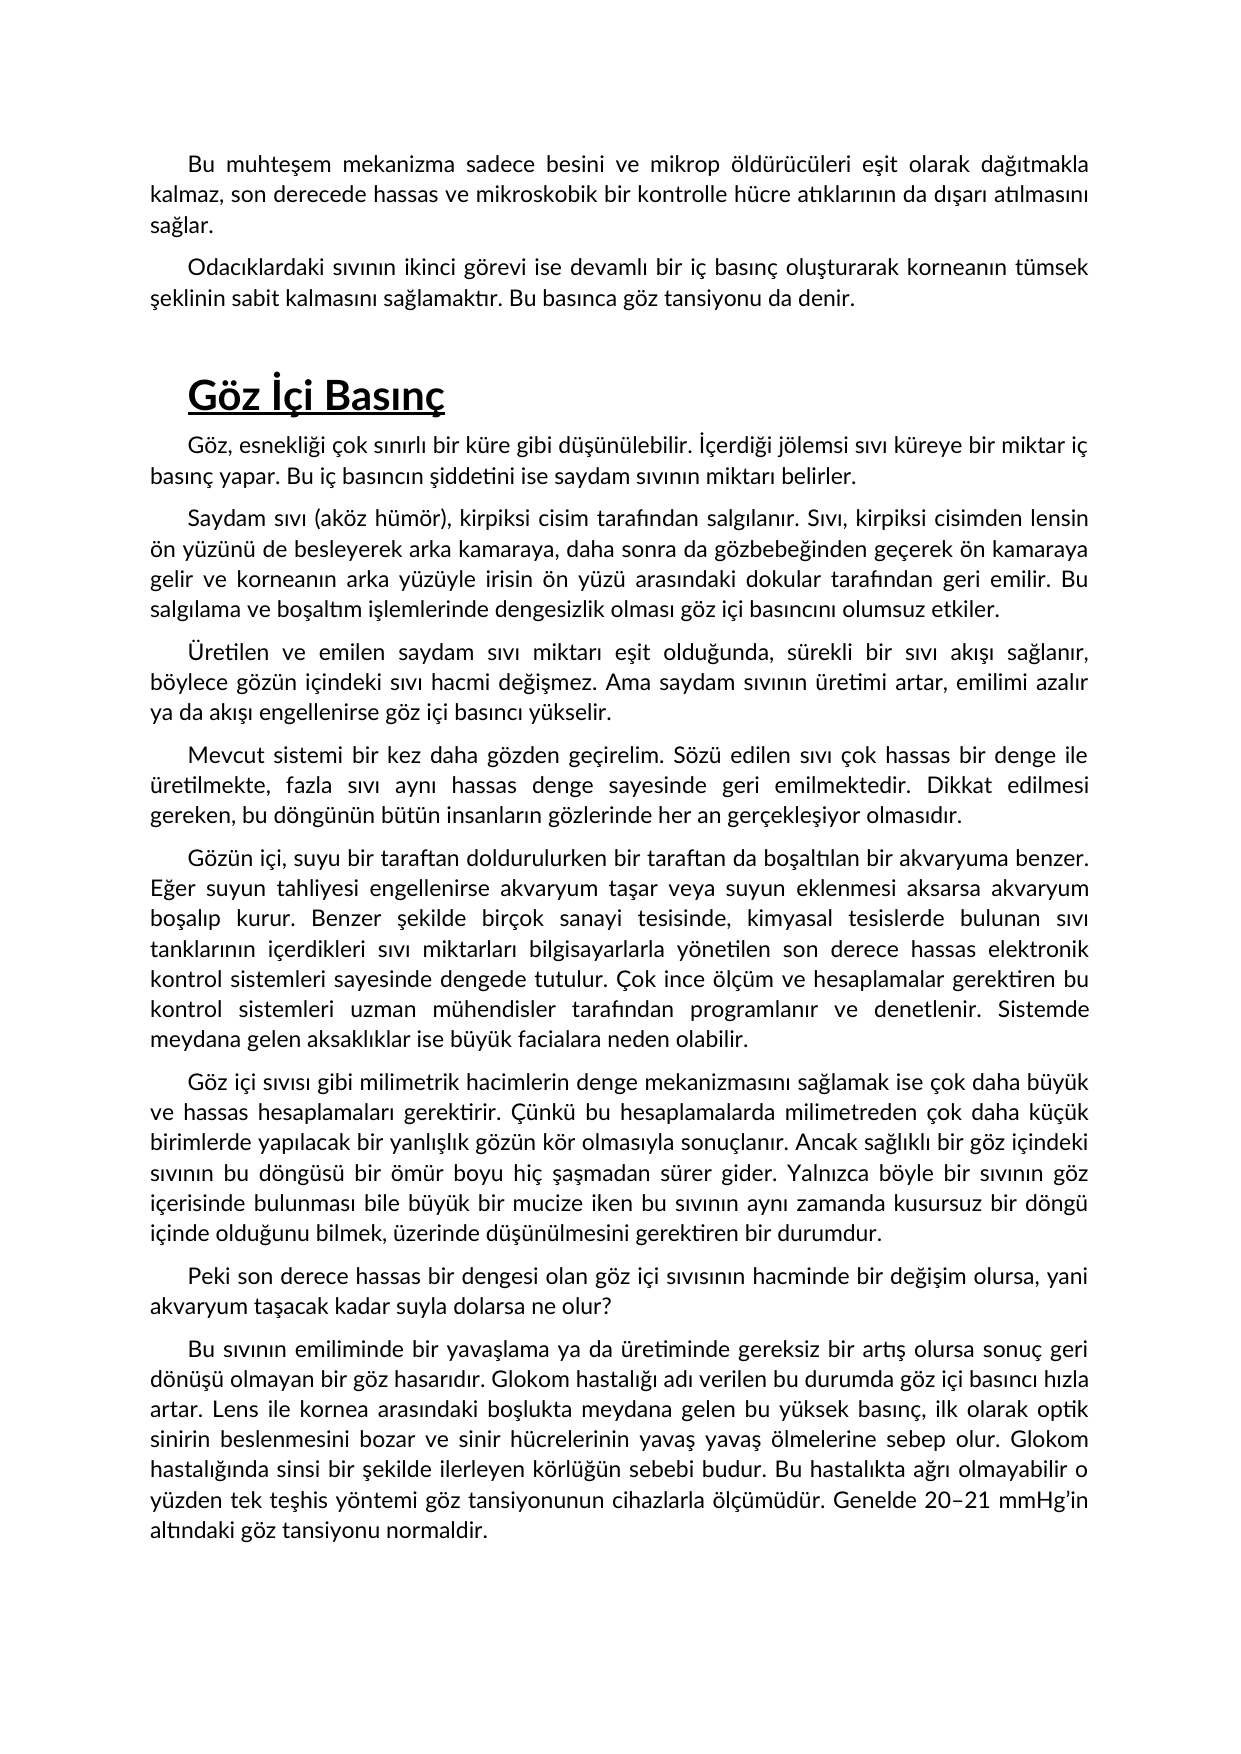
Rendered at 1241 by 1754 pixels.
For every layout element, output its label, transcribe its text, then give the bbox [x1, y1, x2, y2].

text Göz içi sıvısı gibi milimetrik hacimlerin denge mekanizmasını sağlamak ise çok daha büyük ve hassas hesaplamaları gerektirir. Çünkü bu hesaplamalarda milimetreden çok daha küçük birimlerde yapılacak bir yanlışlık gözün kör olmasıyla sonuçlanır. Ancak sağlıklı bir göz içindeki sıvının bu döngüsü bir ömür boyu hiç şaşmadan sürer gider. Yalnızca böyle bir sıvının göz içerisinde bulunması bile büyük bir mucize iken bu sıvının aynı zamanda kusursuz bir döngü içinde olduğunu bilmek, üzerinde düşünülmesini gerektiren bir durumdur. [150, 1068, 1090, 1246]
text Bu sıvının emiliminde bir yavaşlama ya da üretiminde gereksiz bir artış olursa sonuç geri dönüşü olmayan bir göz hasarıdır. Glokom hastalığı adı verilen bu durumda göz içi basıncı hızla artar. Lens ile kornea arasındaki boşlukta meydana gelen bu yüksek basınç, ilk olarak optik sinirin beslenmesini bozar ve sinir hücrelerinin yavaş yavaş ölmelerine sebep olur. Glokom hastalığında sinsi bir şekilde ilerleyen körlüğün sebebi budur. Bu hastalıkta ağrı olmayabilir o yüzden tek teşhis yöntemi göz tansiyonunun cihazlarla ölçümüdür. Genelde 20–21 mmHg’in altındaki göz tansiyonu normaldir. [150, 1334, 1090, 1543]
text Odacıklardaki sıvının ikinci görevi ise devamlı bir iç basınç oluşturarak korneanın tümsek şeklinin sabit kalmasını sağlamaktır. Bu basınca göz tansiyonu da denir. [150, 253, 1090, 311]
text Mevcut sistemi bir kez daha gözden geçirelim. Sözü edilen sıvı çok hassas bir denge ile üretilmekte, fazla sıvı aynı hassas denge sayesinde geri emilmektedir. Dikkat edilmesi gereken, bu döngünün bütün insanların gözlerinde her an gerçekleşiyor olmasıdır. [150, 741, 1090, 828]
text Bu muhteşem mekanizma sadece besini ve mikrop öldürücüleri eşit olarak dağıtmakla kalmaz, son derecede hassas ve mikroskobik bir kontrolle hücre atıklarının da dışarı atılmasını sağlar. [150, 150, 1090, 238]
subtitle Göz İçi Basınç [187, 369, 1090, 419]
text Saydam sıvı (aköz hümör), kirpiksi cisim tarafından salgılanır. Sıvı, kirpiksi cisimden lensin ön yüzünü de besleyerek arka kamaraya, daha sonra da gözbebeğinden geçerek ön kamaraya gelir ve korneanın arka yüzüyle irisin ön yüzü arasındaki dokular tarafından geri emilir. Bu salgılama ve boşaltım işlemlerinde dengesizlik olması göz içi basıncını olumsuz etkiler. [150, 504, 1090, 622]
text Üretilen ve emilen saydam sıvı miktarı eşit olduğunda, sürekli bir sıvı akışı sağlanır, böylece gözün içindeki sıvı hacmi değişmez. Ama saydam sıvının üretimi artar, emilimi azalır ya da akışı engellenirse göz içi basıncı yükselir. [150, 637, 1090, 725]
text Göz, esnekliği çok sınırlı bir küre gibi düşünülebilir. İçerdiği jölemsi sıvı küreye bir miktar iç basınç yapar. Bu iç basıncın şiddetini ise saydam sıvının miktarı belirler. [150, 431, 1090, 489]
text Gözün içi, suyu bir taraftan doldurulurken bir taraftan da boşaltılan bir akvaryuma benzer. Eğer suyun tahliyesi engellenirse akvaryum taşar veya suyun eklenmesi aksarsa akvaryum boşalıp kurur. Benzer şekilde birçok sanayi tesisinde, kimyasal tesislerde bulunan sıvı tanklarının içerdikleri sıvı miktarları bilgisayarlarla yönetilen son derece hassas elektronik kontrol sistemleri sayesinde dengede tutulur. Çok ince ölçüm ve hesaplamalar gerektiren bu kontrol sistemleri uzman mühendisler tarafından programlanır ve denetlenir. Sistemde meydana gelen aksaklıklar ise büyük facialara neden olabilir. [150, 844, 1090, 1052]
text Peki son derece hassas bir dengesi olan göz içi sıvısının hacminde bir değişim olursa, yani akvaryum taşacak kadar suyla dolarsa ne olur? [150, 1261, 1090, 1319]
